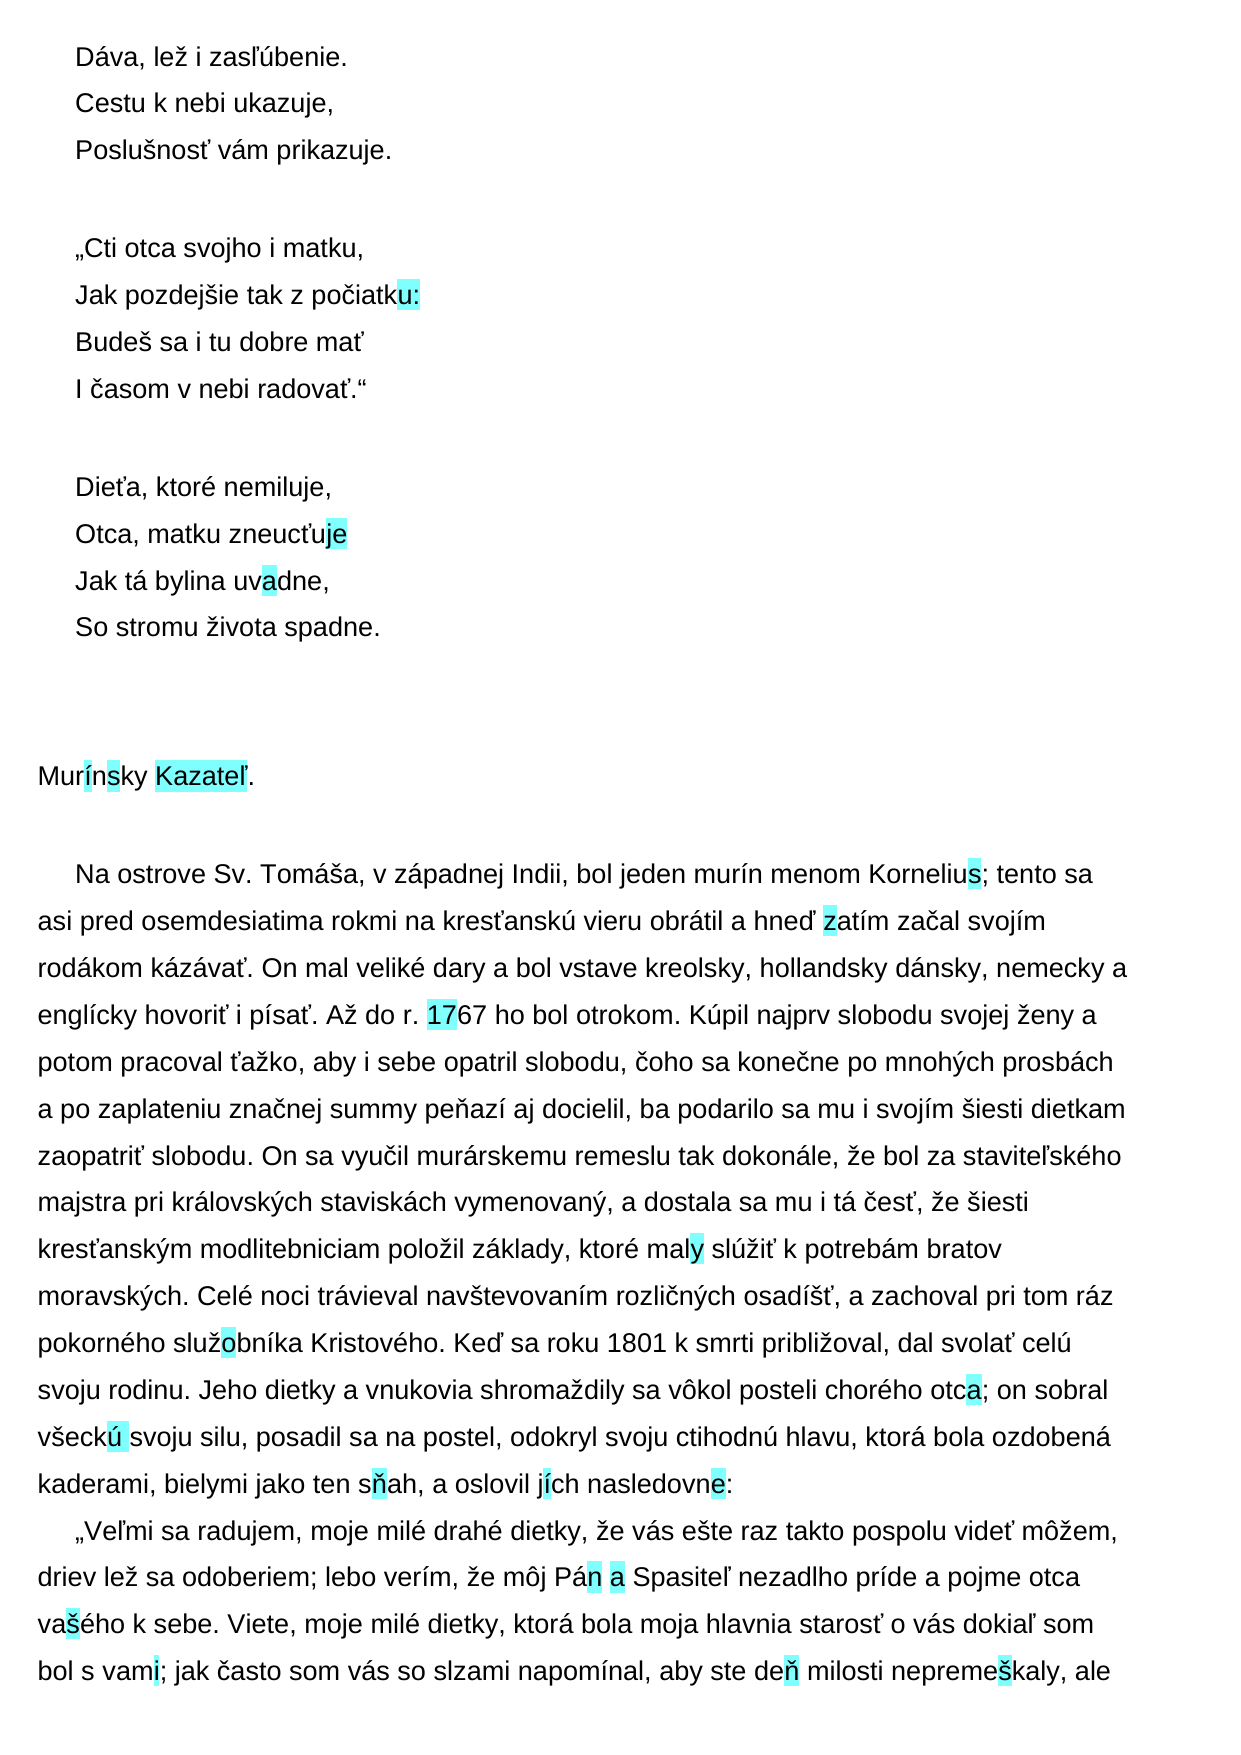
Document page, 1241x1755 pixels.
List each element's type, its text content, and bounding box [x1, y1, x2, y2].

text So stromu života spadne. [37, 611, 1130, 643]
text Na ostrove Sv. Tomáša, v západnej Indii, bol jeden murín menom Kornelius; tento sa asi pred osemdesiatima rokmi na kresťanskú vieru obrátil a hneď zatím za­čal svojím rodákom kázávať. On mal veliké dary a bol vstave kreolsky, hollandsky dánsky, nemecky a englícky hovoriť i pí­sať. Až do r. 1767 ho bol otrokom. Kúpil najprv slobodu svojej ženy a potom praco­val ťažko, aby i sebe opatril slobodu, čoho sa konečne po mnohých prosbách a po za­plateniu značnej summy peňazí aj docielil, ba podarilo sa mu i svojím šiesti dietkam zaopatriť slobodu. On sa vyučil murárske­mu remeslu tak dokonále, že bol za stavi­teľského majstra pri královských staviskách vymenovaný, a dostala sa mu i tá česť, že šiesti kresťanským modlitebniciam položil základy, ktoré maly slúžiť k potre­bám bratov moravských. Celé noci trávie­val navštevovaním rozličných osadíšť, a za­choval pri tom ráz pokorného služobníka Kristového. Keď sa roku 1801 k smrti pri­bližoval, dal svolať celú svoju rodinu. Jeho dietky a vnukovia shromaždily sa vôkol posteli chorého otca; on sobral všeckú svoju silu, posadil sa na postel, odokryl svoju ctihodnú hlavu, ktorá bola ozdobená kaderami, bielymi jako ten sňah, a oslovil jích nasledovne: [37, 858, 1130, 1499]
text Jak pozdejšie tak z počiatku: [37, 279, 1130, 310]
text Poslušnosť vám prikazuje. [37, 134, 1130, 166]
text Budeš sa i tu dobre mať [37, 326, 1130, 357]
text Cestu k nebi ukazuje, [37, 87, 1130, 119]
text Dáva, lež i zasľúbenie. [37, 41, 1130, 72]
text Dieťa, ktoré nemiluje, [37, 471, 1130, 502]
text I časom v nebi radovať.“ [37, 373, 1130, 404]
subtitle Murínsky Kazateľ. [37, 760, 1130, 792]
text Jak tá bylina uvadne, [37, 564, 1130, 596]
text „Cti otca svojho i matku, [37, 232, 1130, 263]
text Otca, matku zneucťuje [37, 518, 1130, 549]
text „Veľmi sa radujem, moje milé drahé dietky, že vás ešte raz takto pospolu videť môžem, driev lež sa odoberiem; lebo verím, že môj Pán a Spasiteľ nezadlho príde a poj­me otca vašého k sebe. Viete, moje milé dietky, ktorá bola moja hlavnia starosť o vás dokiaľ som bol s vami; jak často som vás so slzami napomínal, aby ste deň mi­losti nepremeškaly, ale [37, 1514, 1130, 1686]
